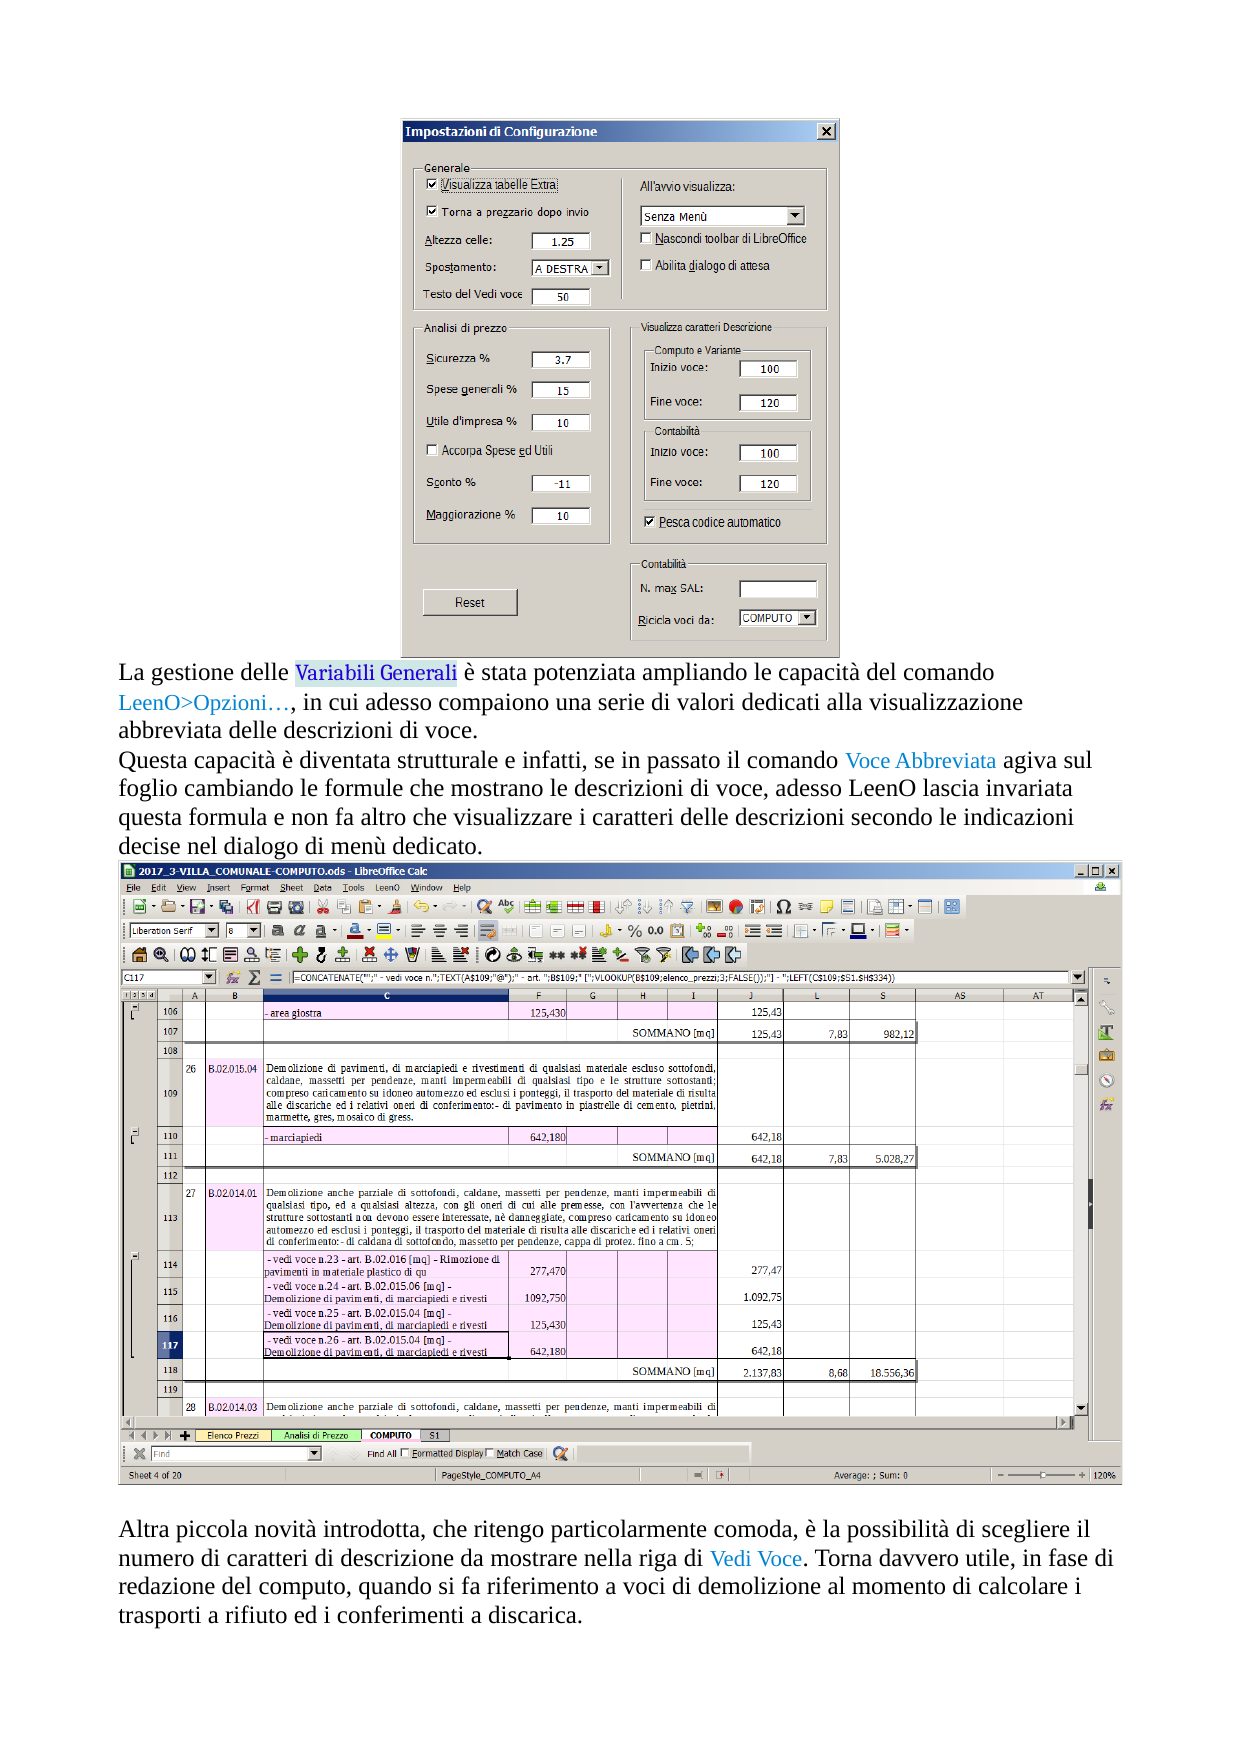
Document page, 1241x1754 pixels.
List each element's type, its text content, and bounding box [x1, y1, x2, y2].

picture [400, 118, 840, 658]
text Altra piccola novità introdotta, che ritengo particolarmente comoda, è la possibilità di scegliere il numero di caratteri di descrizione da mostrare nella riga di Vedi Voce. Torna davvero utile, in fase di redazione del computo, quando si fa riferimento a voci di demolizione al momento di calcolare i trasporti a rifiuto ed i conferimenti a discarica. [118, 1514, 1122, 1629]
text La gestione delle Variabili Generali è stata potenziata ampliando le capacità del comando LeenO>Opzioni…, in cui adesso compaiono una serie di valori dedicati alla visualizzazione abbreviata delle descrizioni di voce. [118, 118, 1122, 744]
picture [118, 860, 1123, 1485]
text Questa capacità è diventata strutturale e infatti, se in passato il comando Voce Abbreviata agiva sul foglio cambiando le formule che mostrano le descrizioni di voce, adesso LeenO lascia invariata questa formula e non fa altro che visualizzare i caratteri delle descrizioni secondo le indicazioni decise nel dialogo di menù dedicato. [118, 745, 1122, 860]
